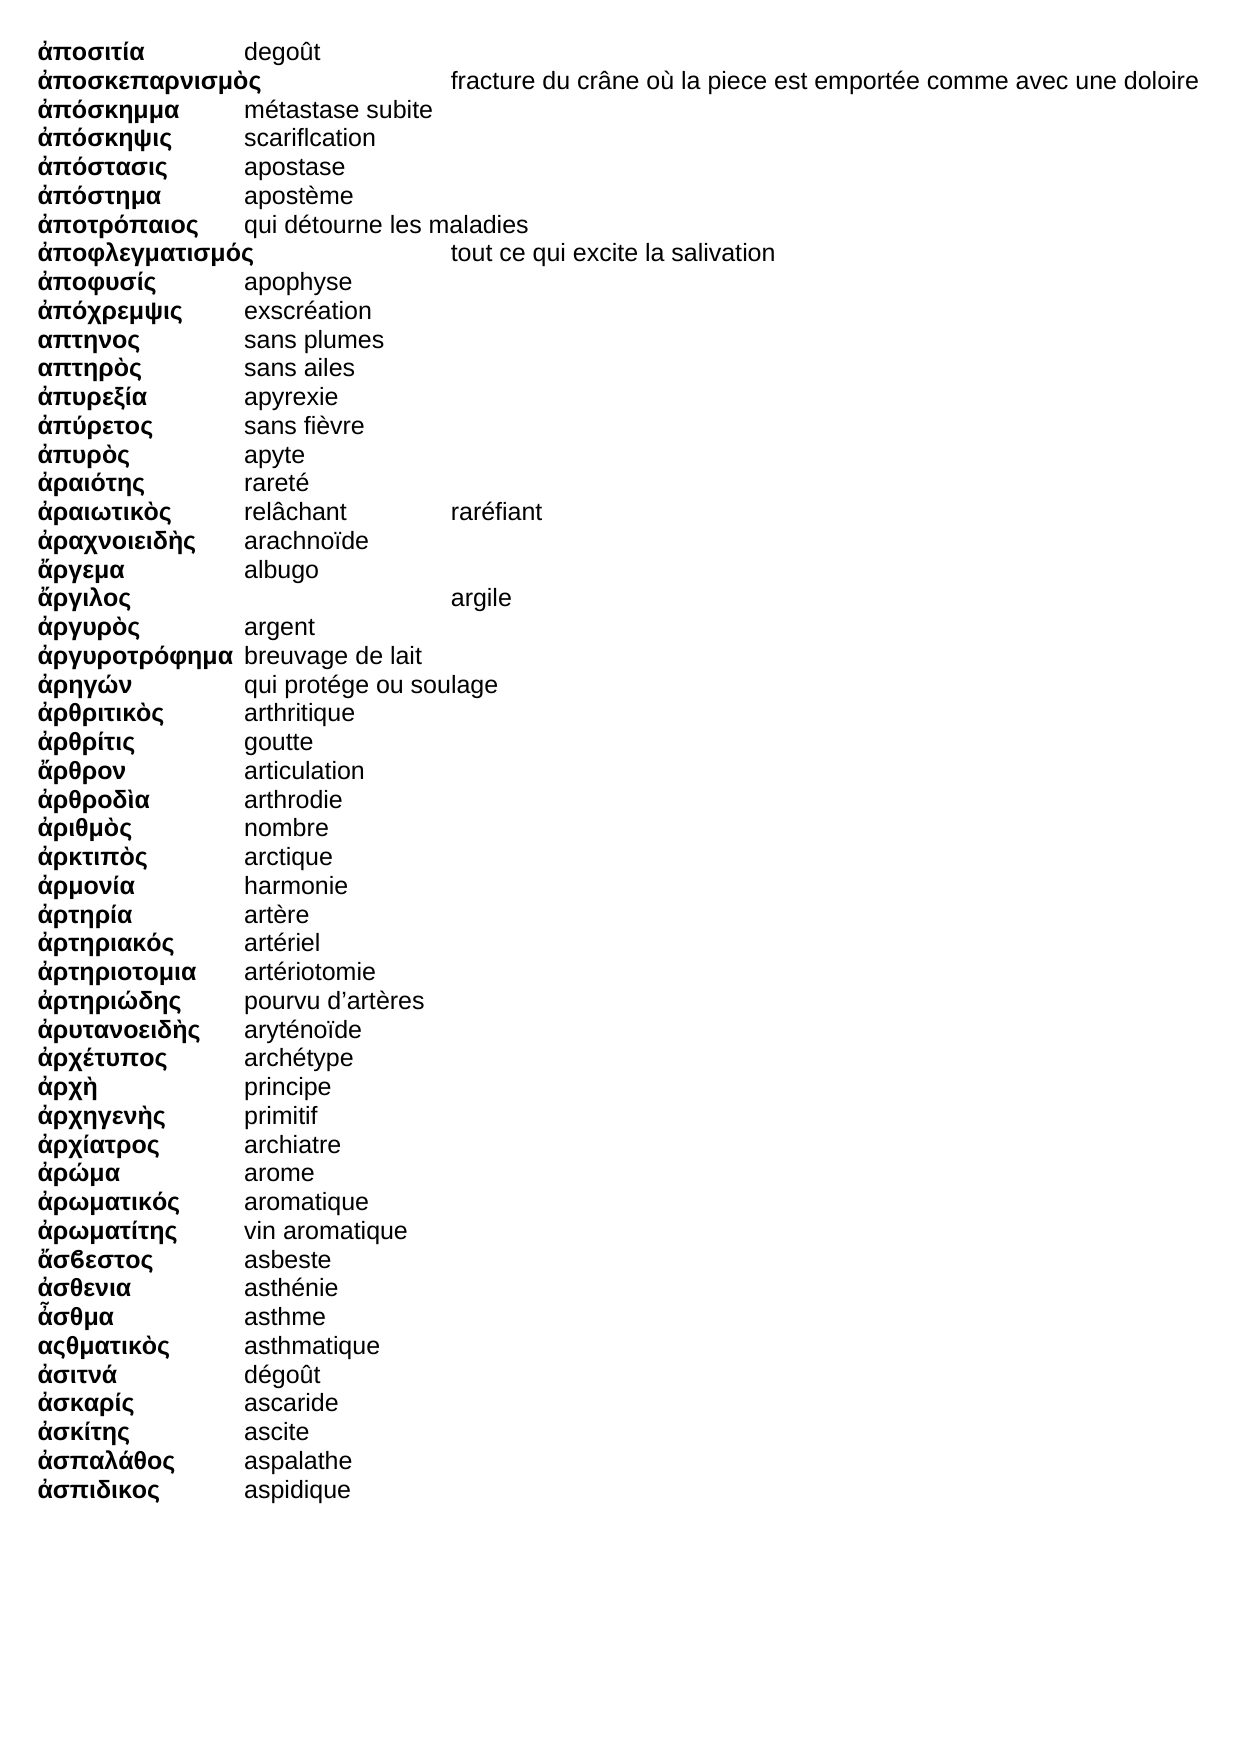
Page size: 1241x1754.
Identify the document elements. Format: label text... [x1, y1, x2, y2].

text ἀρτηριοτομια artériotomie [37, 957, 1203, 986]
text ἀρμονία harmonie [37, 871, 1203, 900]
text ἀποσιτία degoût [37, 37, 1203, 66]
text ἀρχέτυπος archétype [37, 1043, 1203, 1072]
text ἀρχηγενὴς primitif [37, 1101, 1203, 1130]
text ἀπόσκηψις scariflcation [37, 123, 1203, 152]
text ἀποφλεγματισμός tout ce qui excite la salivation [37, 238, 1203, 267]
text ἀσιτνά dégoût [37, 1360, 1203, 1388]
text ἀπόχρεμψις exscréation [37, 296, 1203, 325]
text ἀπυρεξία apyrexie [37, 382, 1203, 411]
text ἄρθρον articulation [37, 756, 1203, 785]
text ἀσκίτης ascite [37, 1417, 1203, 1446]
text ἀσπιδικος aspidique [37, 1475, 1203, 1503]
text απτηνος sans plumes [37, 325, 1203, 353]
text ἀρωματίτης vin aromatique [37, 1216, 1203, 1245]
text ἀσπαλάθος aspalathe [37, 1446, 1203, 1475]
text ἄργεμα albugo [37, 555, 1203, 583]
text ἀρχίατρος archiatre [37, 1130, 1203, 1158]
text ἀσθενια asthénie [37, 1273, 1203, 1302]
text ἀρθριτικὸς arthritique [37, 698, 1203, 727]
text ἀρυτανοειδὴς aryténoïde [37, 1015, 1203, 1043]
text ἀρωματικός aromatique [37, 1187, 1203, 1216]
text ἀποφυσίς apophyse [37, 267, 1203, 296]
text ἀργυρὸς argent [37, 612, 1203, 641]
text ἄργιλος argile [37, 583, 1203, 612]
text ἀρώμα arome [37, 1158, 1203, 1187]
text ἀπόσκημμα métastase subite [37, 95, 1203, 123]
text ἆσθμα asthme [37, 1302, 1203, 1331]
text ἀραχνοιειδὴς arachnoïde [37, 526, 1203, 555]
text ἀπόστημα apostème [37, 181, 1203, 210]
text ἀρθροδὶα arthrodie [37, 785, 1203, 813]
text ἀπυρὸς apyte [37, 440, 1203, 468]
text ἀρκτιπὸς arctique [37, 842, 1203, 871]
text ἀρηγών qui protége ou soulage [37, 670, 1203, 698]
text ἀρχὴ principe [37, 1072, 1203, 1101]
text ἀραιωτικὸς relâchant raréfiant [37, 497, 1203, 526]
text ἀρτηριώδης pourvu d’artères [37, 986, 1203, 1015]
text απτηρὸς sans ailes [37, 353, 1203, 382]
text ἀρθρίτις goutte [37, 727, 1203, 756]
text αςθματικὸς asthmatique [37, 1331, 1203, 1360]
text ἀσκαρίς ascaride [37, 1388, 1203, 1417]
text ἀποτρόπαιος qui détourne les maladies [37, 210, 1203, 238]
text ἀπόστασις apostase [37, 152, 1203, 181]
text ἀπύρετος sans fièvre [37, 411, 1203, 440]
text ἄσϐεστος asbeste [37, 1245, 1203, 1273]
text ἀραιότης rareté [37, 468, 1203, 497]
text ἀποσκεπαρνισμὸς fracture du crâne où la piece est emportée comme avec une doloire [37, 66, 1203, 95]
text ἀριθμὸς nombre [37, 813, 1203, 842]
text ἀρτηριακός artériel [37, 928, 1203, 957]
text ἀρτηρία artère [37, 900, 1203, 928]
text ἀργυροτρόφημα breuvage de lait [37, 641, 1203, 670]
